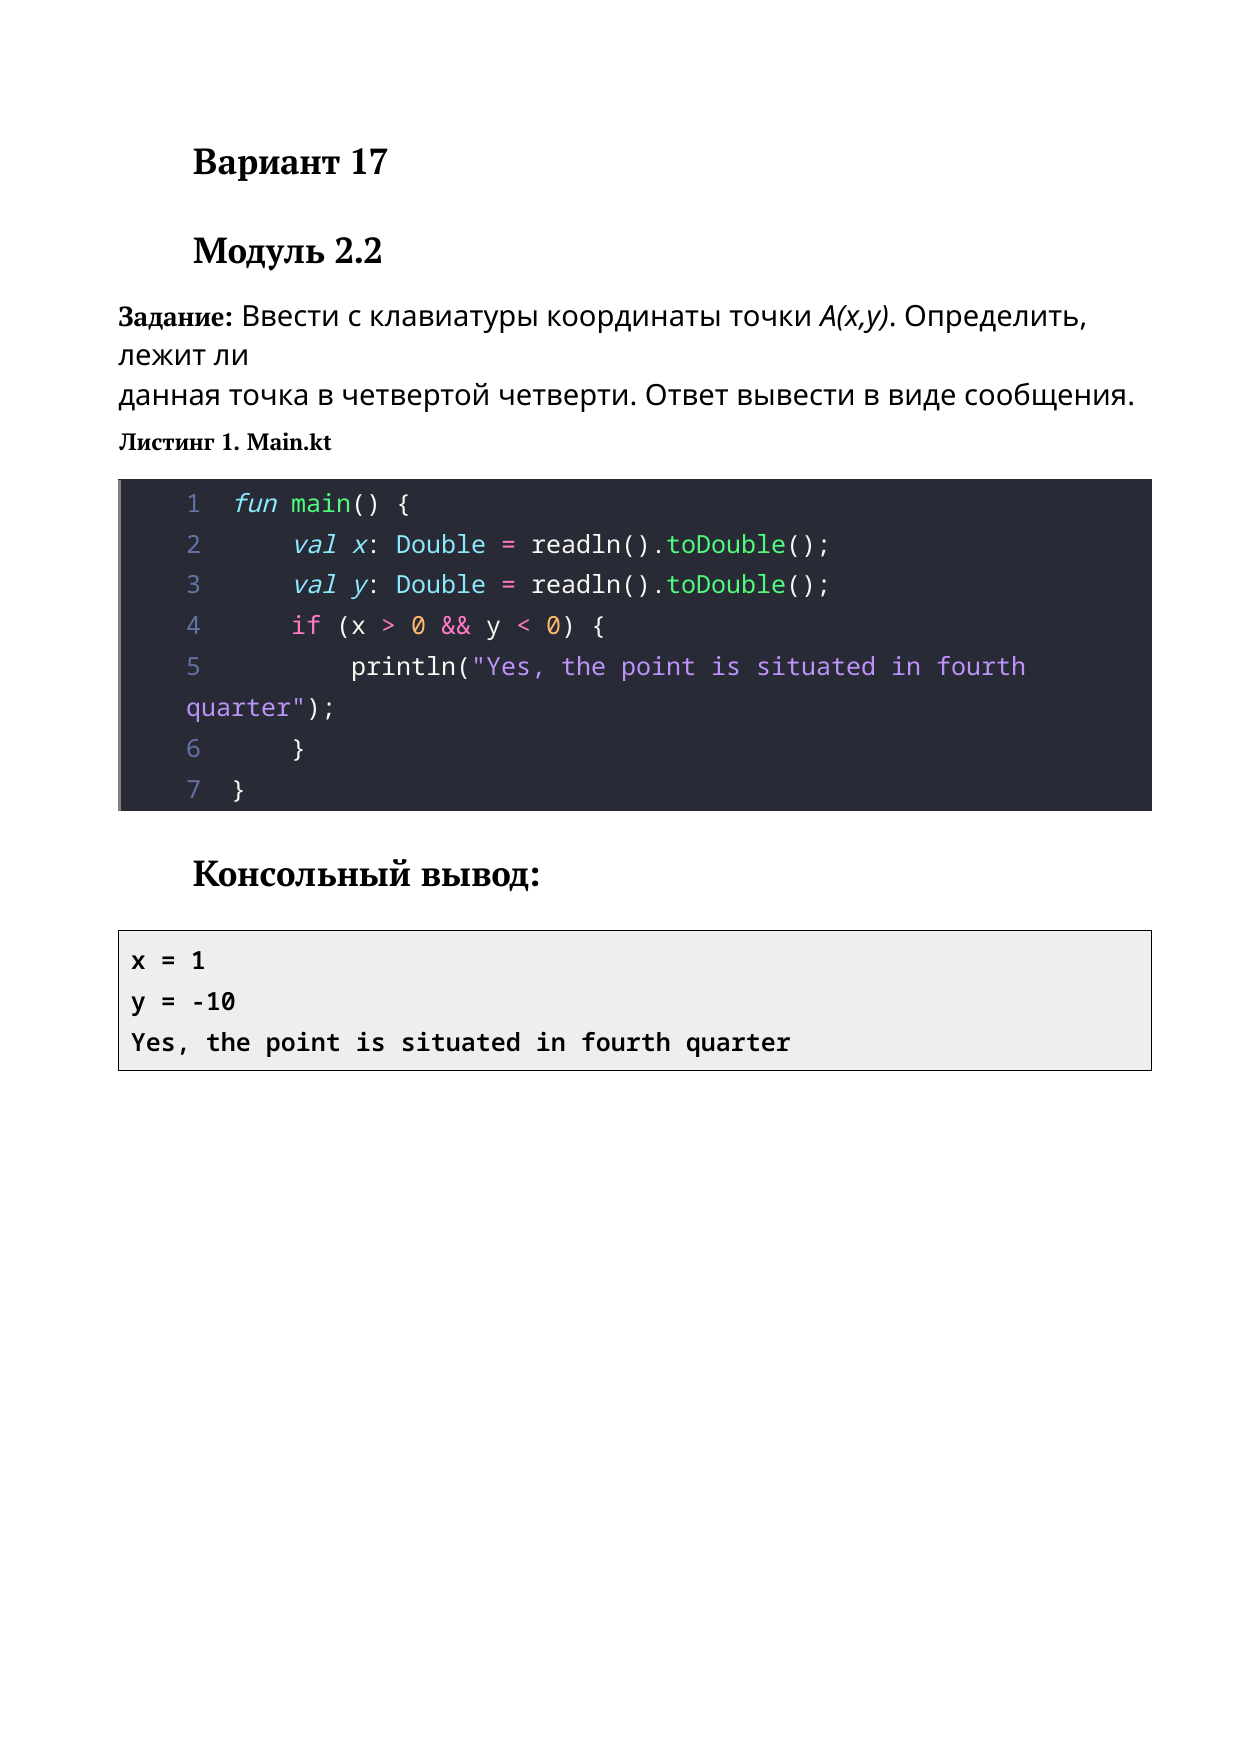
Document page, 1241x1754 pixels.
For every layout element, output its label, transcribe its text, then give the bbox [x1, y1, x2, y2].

text 6 } [121, 724, 1152, 764]
text 5 println("Yes, the point is situated in fourth quarter"); [121, 643, 1152, 724]
text Консольный вывод: [192, 851, 1152, 895]
text Yes, the point is situated in fourth quarter [119, 1012, 1151, 1070]
text данная точка в четвертой четверти. Ответ вывести в виде сообщения. [118, 374, 1152, 414]
text x = 1 [119, 931, 1151, 971]
text y = -10 [119, 971, 1151, 1012]
text 3 val y: Double = readln().toDouble(); [121, 561, 1152, 601]
text Задание: Ввести с клавиатуры координаты точки А(x,y). Определить, лежит ли [118, 295, 1152, 374]
text 7 } [121, 765, 1152, 811]
text Листинг 1. Main.kt [118, 427, 1152, 455]
text Модуль 2.2 [192, 227, 1152, 271]
text 4 if (x > 0 && y < 0) { [121, 602, 1152, 642]
text Вариант 17 [192, 139, 1152, 183]
text 2 val x: Double = readln().toDouble(); [121, 520, 1152, 560]
text 1 fun main() { [118, 479, 1152, 519]
